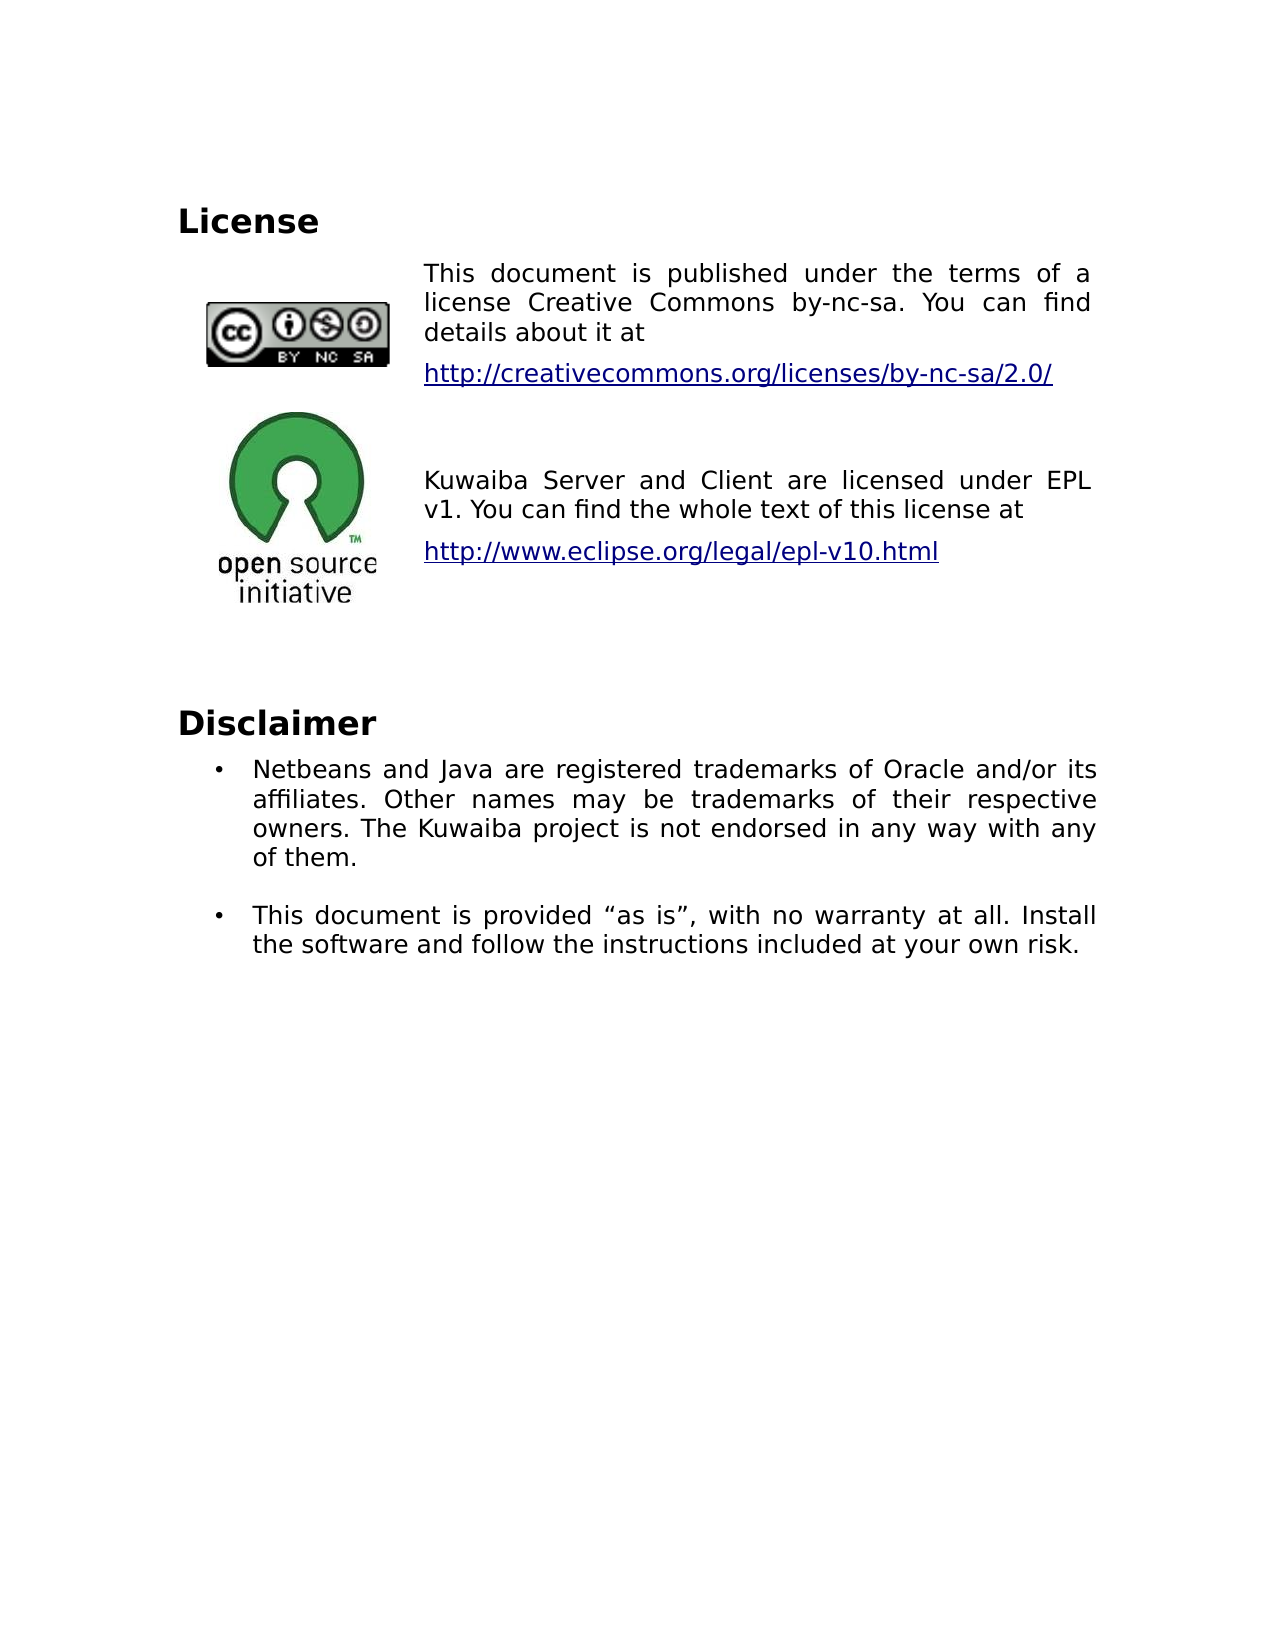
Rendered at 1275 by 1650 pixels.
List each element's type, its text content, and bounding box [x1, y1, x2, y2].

table_cell Kuwaiba Server and Client are licensed under EPL v1. You can find the whole text of this license at http://www.eclipse.org/legal/epl-v10.html [418, 407, 1098, 637]
table_header [177, 303, 418, 407]
subtitle Disclaimer [177, 704, 1098, 743]
table_header This document is published under the terms of a license Creative Commons by-nc-sa. You can find details about it at http://creativecommons.org/licenses/by-nc-sa/2.0/ [418, 254, 1098, 407]
list Netbeans and Java are registered trademarks of Oracle and/or its affiliates. Other names may be trademarks of their respective owners. The Kuwaiba project is not endorsed in any way with any of them. [215, 756, 1098, 872]
picture [206, 302, 390, 367]
table_cell [177, 407, 418, 602]
table_header [177, 254, 418, 302]
list This document is provided “as is”, with no warranty at all. Install the software and follow the instructions included at your own risk. [215, 901, 1098, 960]
table_cell [177, 603, 418, 637]
subtitle License [177, 202, 1098, 241]
picture [218, 412, 377, 603]
